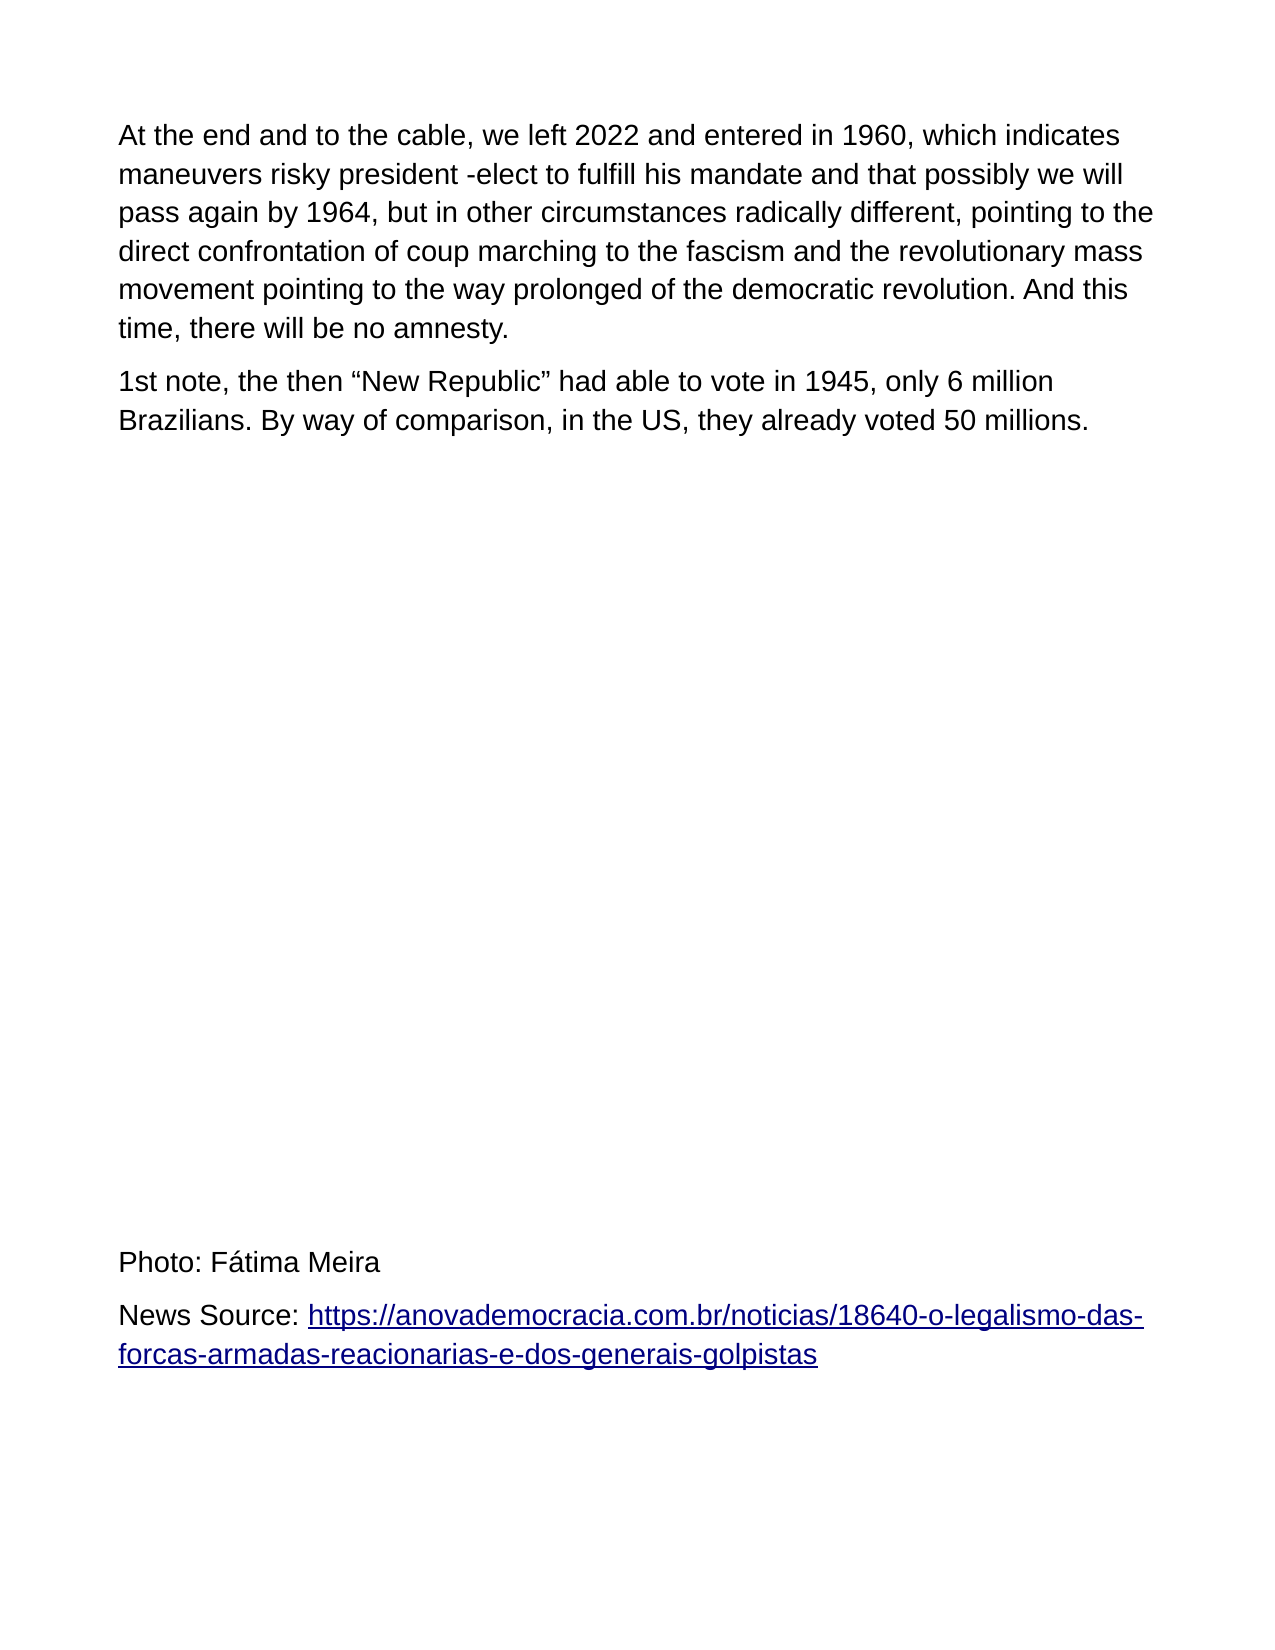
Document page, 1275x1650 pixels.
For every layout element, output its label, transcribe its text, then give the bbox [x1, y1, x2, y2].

text At the end and to the cable, we left 2022 and entered in 1960, which indicates maneuvers risky president -elect to fulfill his mandate and that possibly we will pass again by 1964, but in other circumstances radically different, pointing to the direct confrontation of coup marching to the fascism and the revolutionary mass movement pointing to the way prolonged of the democratic revolution. And this time, there will be no amnesty. [118, 118, 1157, 344]
text Photo: Fátima Meira [118, 456, 1157, 1278]
text 1st note, the then “New Republic” had able to vote in 1945, only 6 million Brazilians. By way of comparison, in the US, they already voted 50 millions. [118, 364, 1157, 436]
text News Source: https://anovademocracia.com.br/noticias/18640-o-legalismo-das-forcas-armadas-reacionarias-e-dos-generais-golpistas [118, 1298, 1157, 1370]
